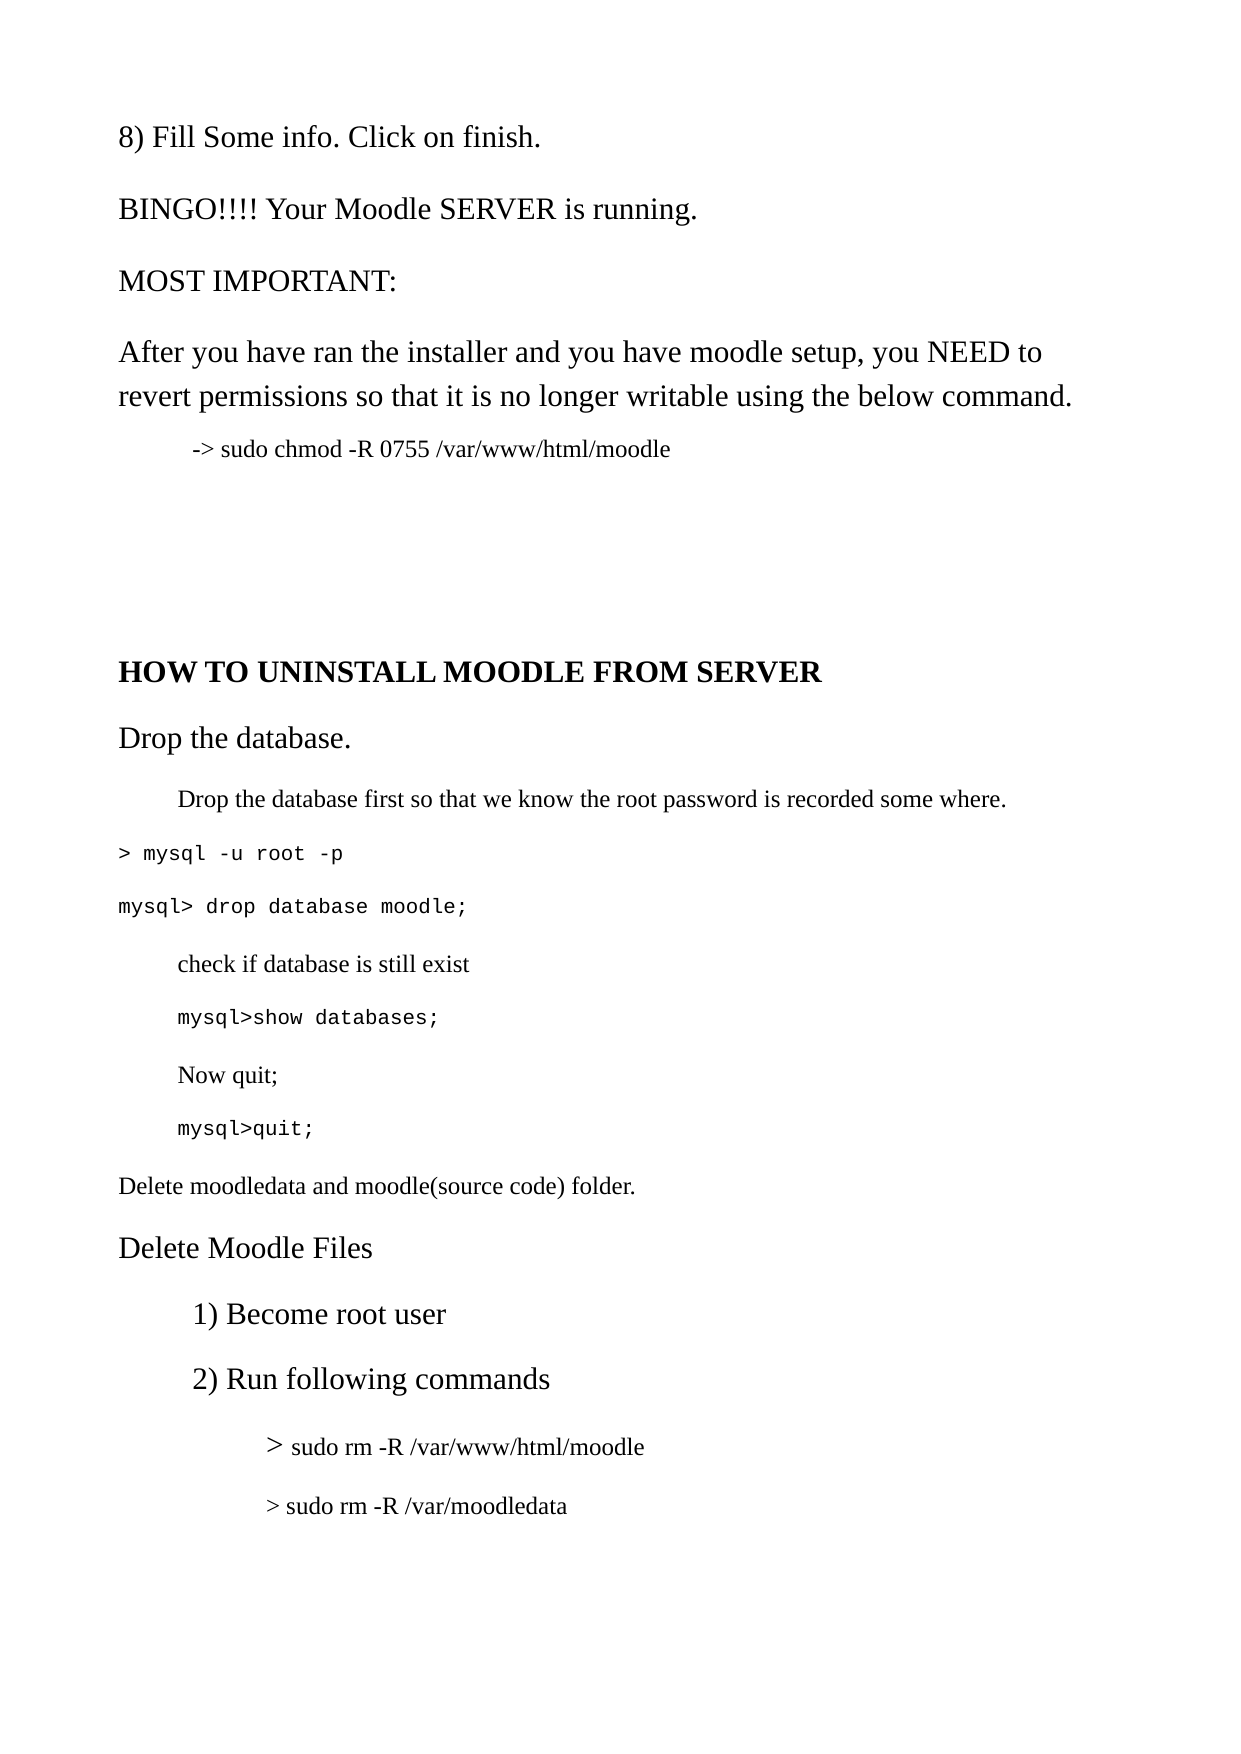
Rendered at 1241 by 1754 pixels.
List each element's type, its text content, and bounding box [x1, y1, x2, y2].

subtitle Drop the database. [118, 719, 1122, 755]
text BINGO!!!! Your Moodle SERVER is running. [118, 190, 1122, 226]
text > sudo rm -R /var/www/html/moodle [118, 1426, 1122, 1462]
text -> sudo chmod -R 0755 /var/www/html/moodle [118, 434, 1122, 463]
subtitle Delete moodledata and moodle(source code) folder. [118, 1171, 1122, 1200]
list Drop the database first so that we know the root password is recorded some where. [177, 784, 1122, 813]
text mysql> drop database moodle; [118, 896, 1122, 919]
text 2) Run following commands [118, 1361, 1122, 1396]
list check if database is still exist [177, 949, 1122, 977]
text MOST IMPORTANT: [118, 262, 1122, 298]
text 1) Become root user [118, 1295, 1122, 1331]
text mysql>quit; [177, 1118, 1122, 1142]
list Now quit; [177, 1060, 1122, 1089]
text > mysql -u root -p [118, 842, 1122, 866]
text 8) Fill Some info. Click on finish. [118, 118, 1122, 154]
text mysql>show databases; [177, 1007, 1122, 1031]
text After you have ran the installer and you have moodle setup, you NEED to revert permissions so that it is no longer writable using the below command. [118, 334, 1122, 413]
text HOW TO UNINSTALL MOODLE FROM SERVER [118, 653, 1122, 689]
text > sudo rm -R /var/moodledata [118, 1491, 1122, 1520]
text Delete Moodle Files [118, 1230, 1122, 1266]
